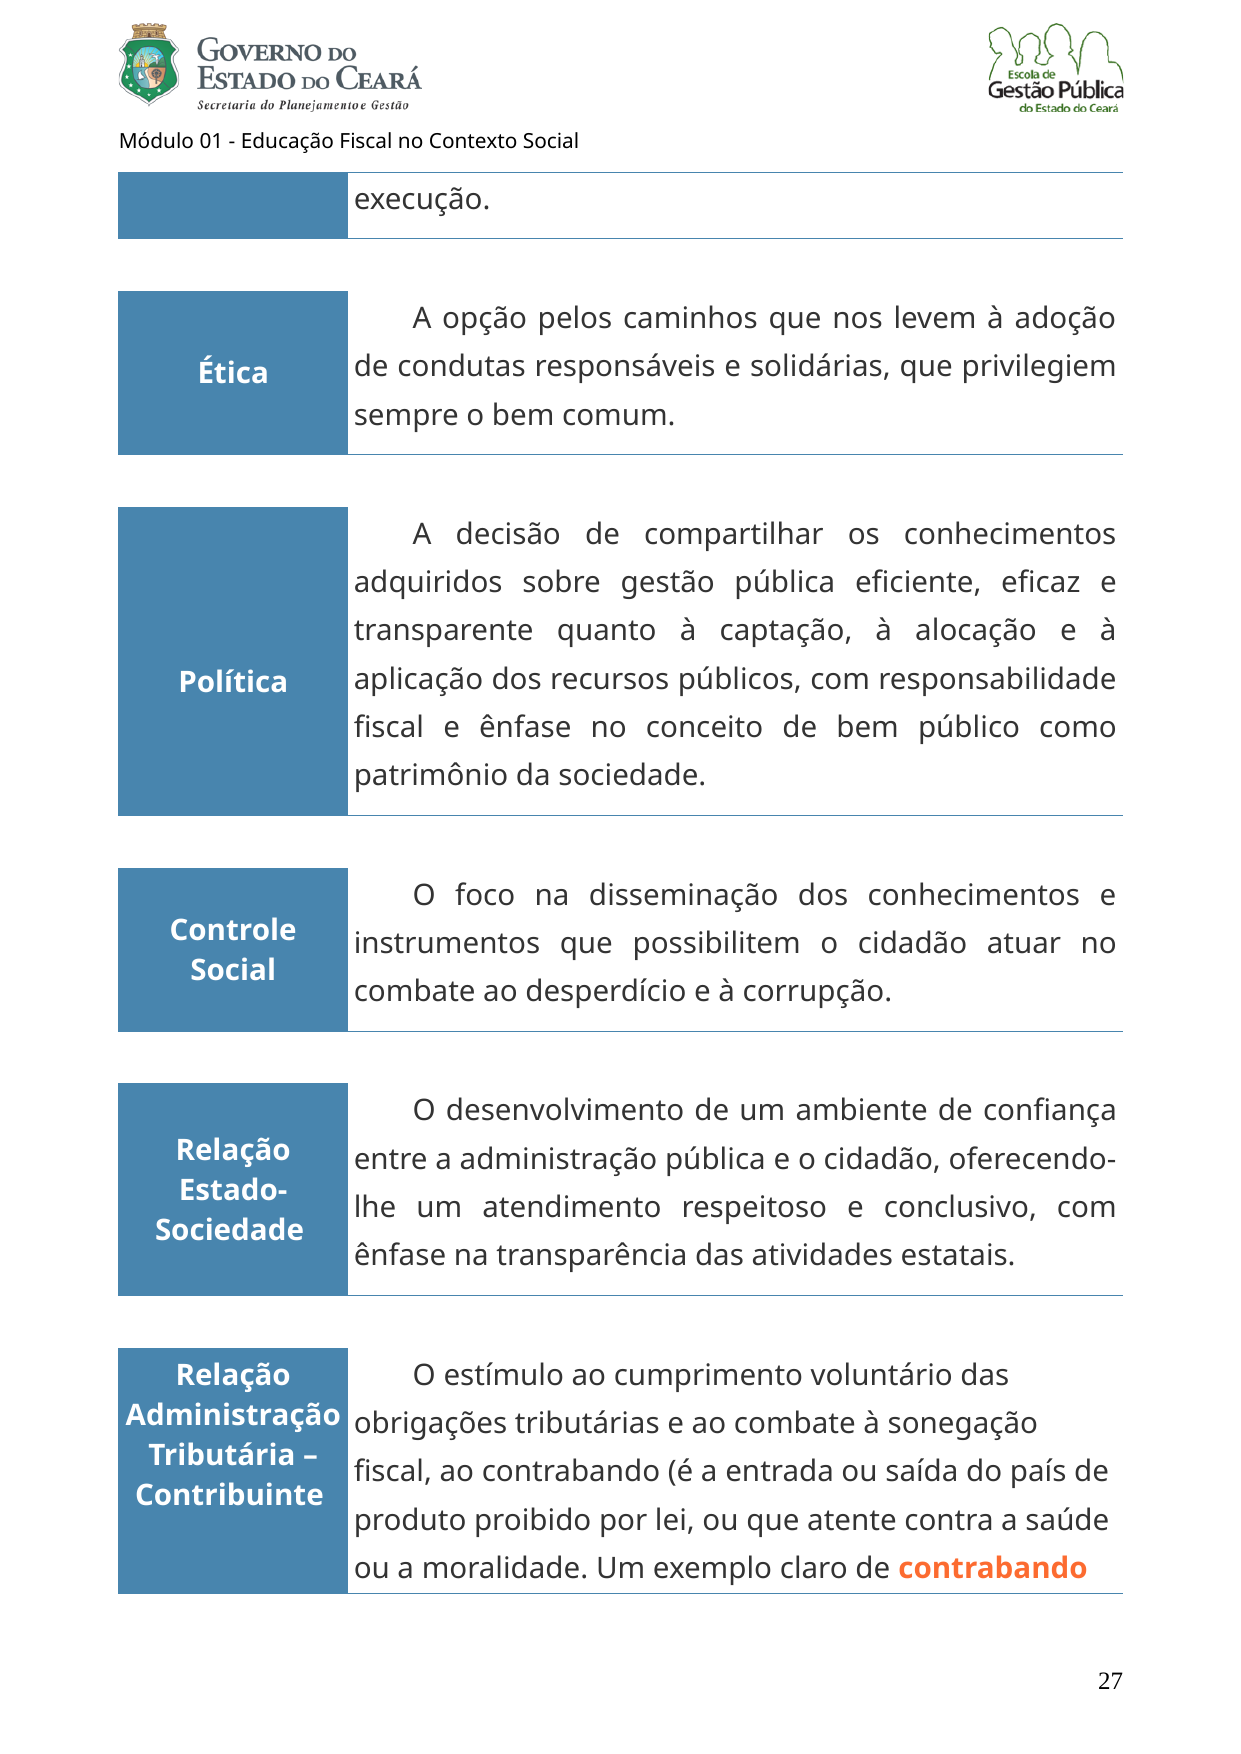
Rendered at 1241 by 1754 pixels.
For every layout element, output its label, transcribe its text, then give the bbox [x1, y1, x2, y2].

table_cell O estímulo ao cumprimento voluntário das obrigações tributárias e ao combate à sonegação fiscal, ao contrabando (é a entrada ou saída do país de produto proibido por lei, ou que atente contra a saúde ou a moralidade. Um exemplo claro de contrabando [348, 1348, 1123, 1593]
table_cell [118, 1032, 348, 1083]
table_cell A decisão de compartilhar os conhecimentos adquiridos sobre gestão pública eficiente, eficaz e transparente quanto à captação, à alocação e à aplicação dos recursos públicos, com responsabilidade fiscal e ênfase no conceito de bem público como patrimônio da sociedade. [348, 507, 1123, 815]
table_cell [348, 1296, 1123, 1347]
table_cell execução. [348, 173, 1123, 238]
table_cell O foco na disseminação dos conhecimentos e instrumentos que possibilitem o cidadão atuar no combate ao desperdício e à corrupção. [348, 868, 1123, 1031]
picture [118, 23, 1124, 112]
table_cell Ética [118, 291, 348, 454]
table_cell Política [118, 507, 348, 815]
table_cell [348, 455, 1123, 507]
table_cell A opção pelos caminhos que nos levem à adoção de condutas responsáveis e solidárias, que privilegiem sempre o bem comum. [348, 291, 1123, 454]
table_cell [118, 173, 348, 238]
table_cell [118, 455, 348, 507]
table_cell Relação Estado-Sociedade [118, 1083, 348, 1295]
table_cell Controle Social [118, 868, 348, 1031]
table_cell [118, 1296, 348, 1347]
table_cell [118, 816, 348, 867]
table_cell Relação Administração Tributária – Contribuinte [118, 1348, 348, 1593]
table_cell [348, 816, 1123, 867]
table_cell O desenvolvimento de um ambiente de confiança entre a administração pública e o cidadão, oferecendo-lhe um atendimento respeitoso e conclusivo, com ênfase na transparência das atividades estatais. [348, 1083, 1123, 1295]
table_cell [348, 239, 1123, 291]
table_cell [118, 239, 348, 291]
table_cell [348, 1032, 1123, 1083]
